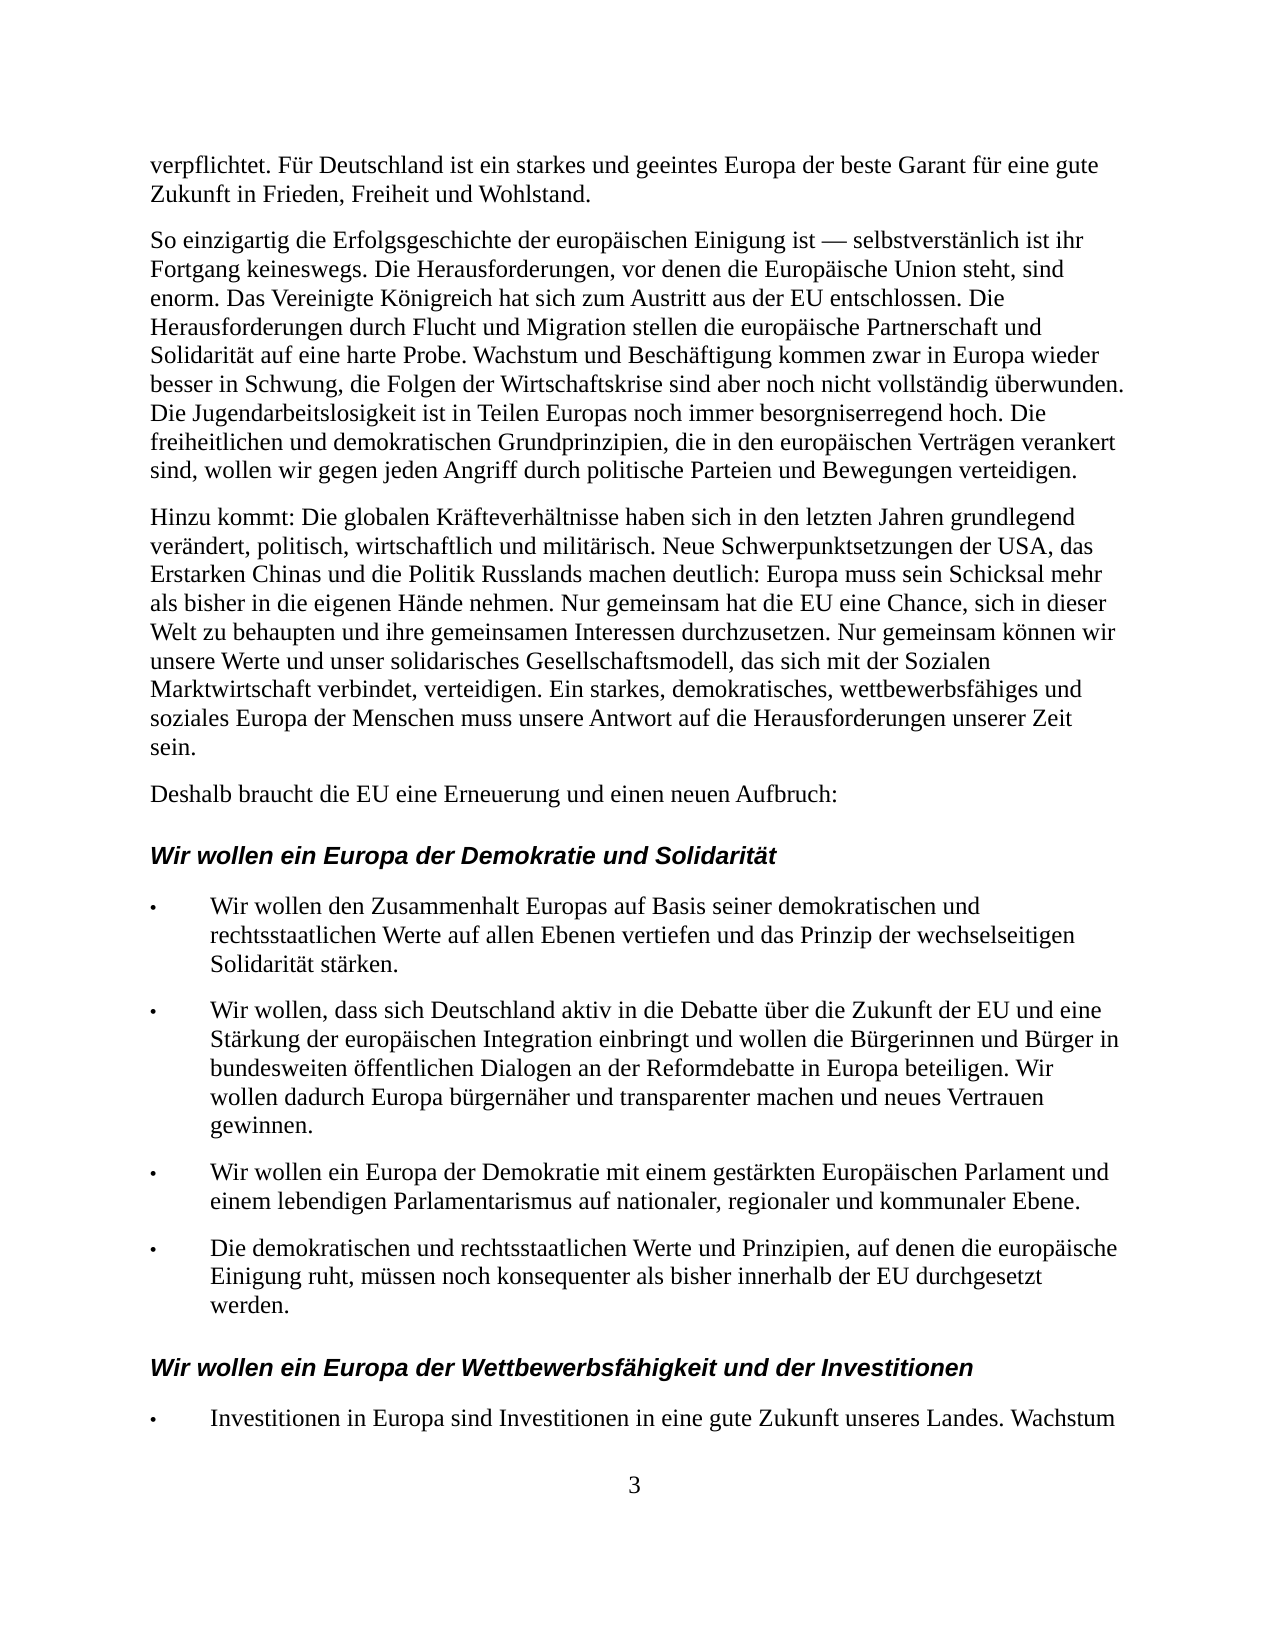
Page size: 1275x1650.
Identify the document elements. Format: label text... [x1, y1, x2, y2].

list Wir wollen ein Europa der Demokratie mit einem gestärkten Europäischen Parlament und einem lebendigen Parlamentarismus auf nationaler, regionaler und kommunaler Ebene. [150, 1157, 1125, 1215]
subtitle Wir wollen ein Europa der Demokratie und Solidarität [150, 841, 1125, 870]
list Wir wollen, dass sich Deutschland aktiv in die Debatte über die Zukunft der EU und eine Stärkung der europäischen Integration einbringt und wollen die Bürgerinnen und Bürger in bundesweiten öffentlichen Dialogen an der Reformdebatte in Europa beteiligen. Wir wollen dadurch Europa bürgernäher und transparenter machen und neues Vertrauen gewinnen. [150, 996, 1125, 1139]
text Hinzu kommt: Die globalen Kräfteverhältnisse haben sich in den letzten Jahren grundlegend verändert, politisch, wirtschaftlich und militärisch. Neue Schwerpunktsetzungen der USA, das Erstarken Chinas und die Politik Russlands machen deutlich: Europa muss sein Schicksal mehr als bisher in die eigenen Hände nehmen. Nur gemeinsam hat die EU eine Chance, sich in dieser Welt zu behaupten und ihre gemeinsamen Interessen durchzusetzen. Nur gemeinsam können wir unsere Werte und unser solidarisches Gesellschaftsmodell, das sich mit der Sozialen Marktwirtschaft verbindet, verteidigen. Ein starkes, demokratisches, wettbewerbsfähiges und soziales Europa der Menschen muss unsere Antwort auf die Herausforderungen unserer Zeit sein. [150, 502, 1125, 761]
text Deshalb braucht die EU eine Erneuerung und einen neuen Aufbruch: [150, 779, 1125, 807]
text verpflichtet. Für Deutschland ist ein starkes und geeintes Europa der beste Garant für eine gute Zukunft in Frieden, Freiheit und Wohlstand. [150, 150, 1125, 207]
text So einzigartig die Erfolgsgeschichte der europäischen Einigung ist — selbstverstänlich ist ihr Fortgang keineswegs. Die Herausforderungen, vor denen die Europäische Union steht, sind enorm. Das Vereinigte Königreich hat sich zum Austritt aus der EU entschlossen. Die Herausforderungen durch Flucht und Migration stellen die europäische Partnerschaft und Solidarität auf eine harte Probe. Wachstum und Beschäftigung kommen zwar in Europa wieder besser in Schwung, die Folgen der Wirtschaftskrise sind aber noch nicht vollständig überwunden. Die Jugendarbeitslosigkeit ist in Teilen Europas noch immer besorgniserregend hoch. Die freiheitlichen und demokratischen Grundprinzipien, die in den europäischen Verträgen verankert sind, wollen wir gegen jeden Angriff durch politische Parteien und Bewegungen verteidigen. [150, 225, 1125, 484]
list Die demokratischen und rechtsstaatlichen Werte und Prinzipien, auf denen die europäische Einigung ruht, müssen noch konsequenter als bisher innerhalb der EU durchgesetzt werden. [150, 1233, 1125, 1319]
subtitle Wir wollen ein Europa der Wettbewerbsfähigkeit und der Investitionen [150, 1353, 1125, 1381]
list Investitionen in Europa sind Investitionen in eine gute Zukunft unseres Landes. Wachstum [150, 1403, 1125, 1432]
list Wir wollen den Zusammenhalt Europas auf Basis seiner demokratischen und rechtsstaatlichen Werte auf allen Ebenen vertiefen und das Prinzip der wechselseitigen Solidarität stärken. [150, 891, 1125, 978]
